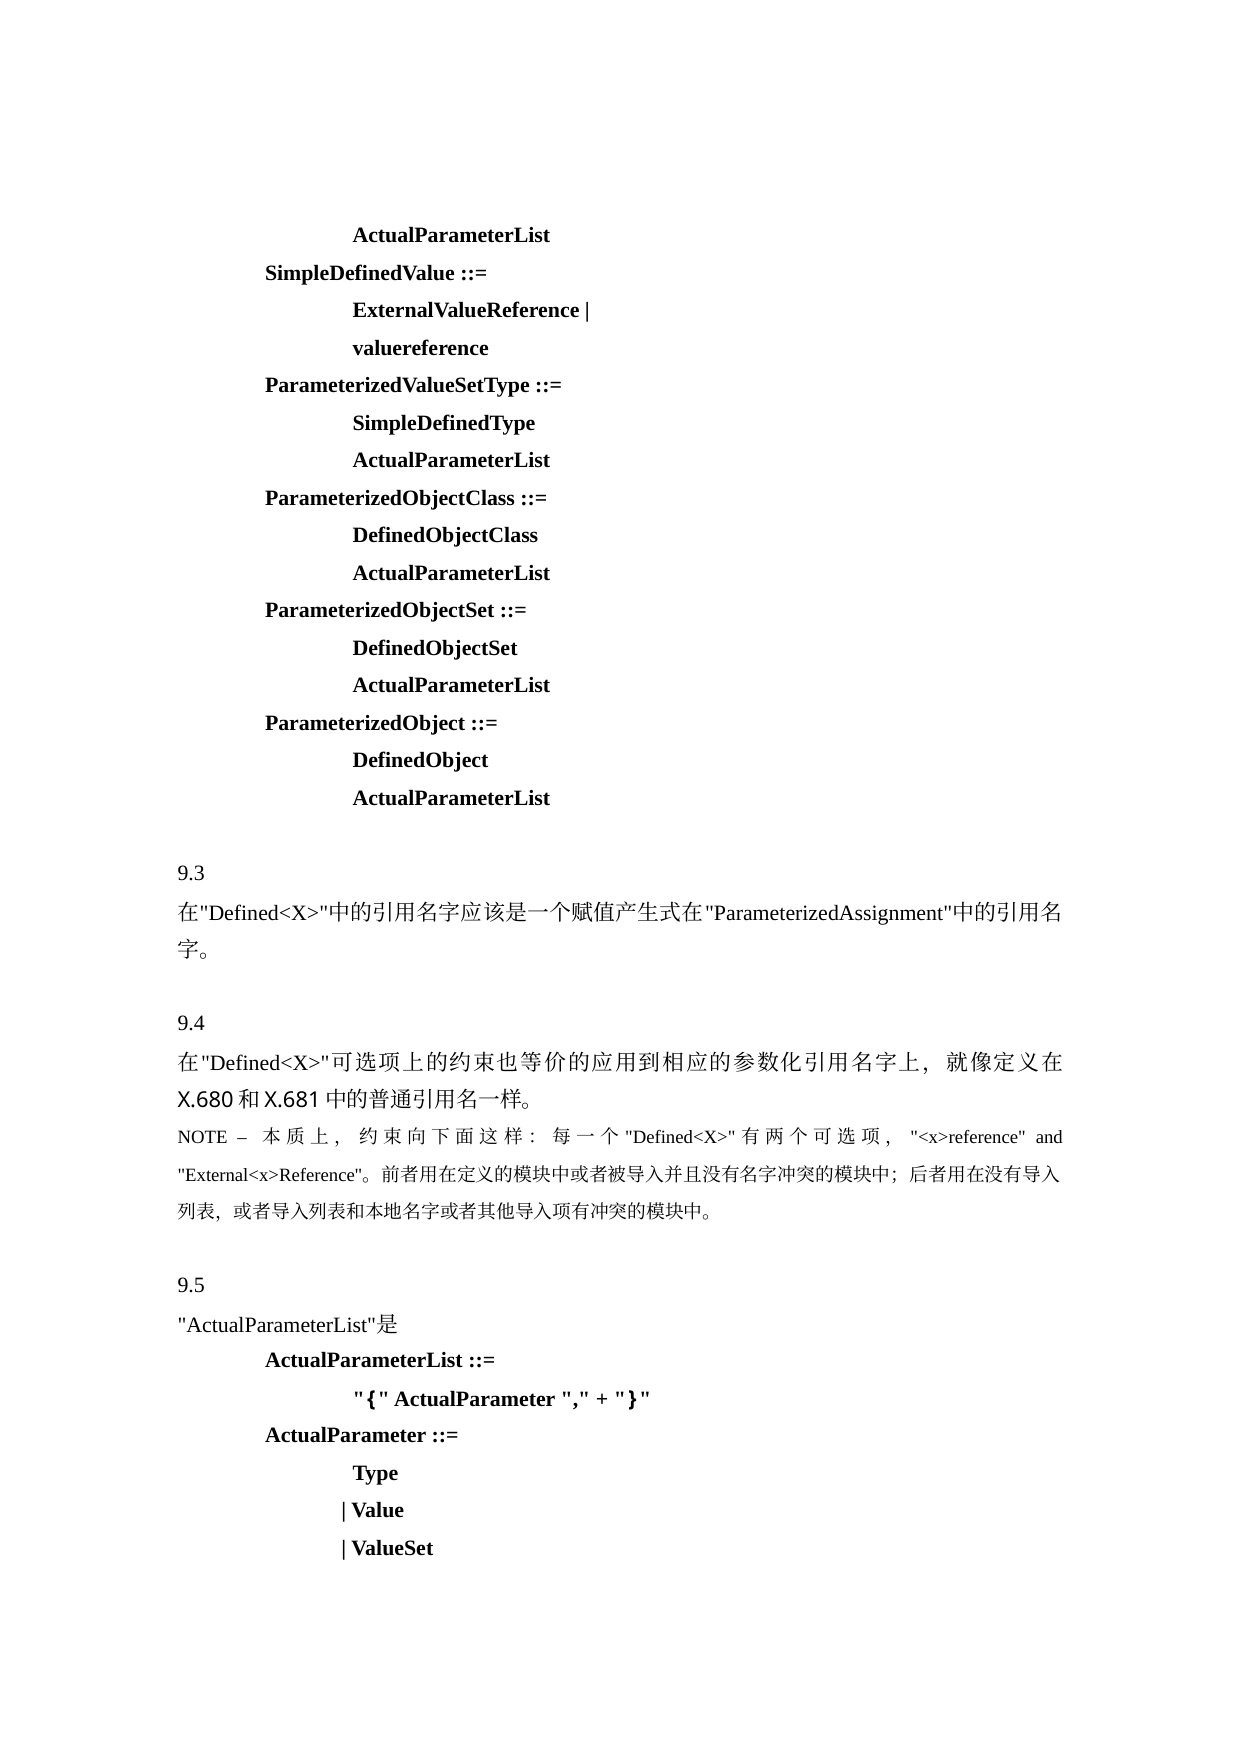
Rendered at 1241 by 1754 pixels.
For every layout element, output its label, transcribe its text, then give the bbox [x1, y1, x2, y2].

text 在"Defined<X>"中的引用名字应该是一个赋值产生式在"ParameterizedAssignment"中的引用名字。 [177, 892, 1063, 967]
subtitle 9.3 [177, 854, 1063, 892]
text ActualParameterList [177, 554, 1063, 592]
text ActualParameterList [177, 779, 1063, 817]
text Type [177, 1454, 1063, 1492]
text DefinedObjectClass [177, 517, 1063, 554]
text ActualParameterList ::= [177, 1342, 1063, 1379]
text ParameterizedObjectSet ::= [177, 592, 1063, 629]
text 在"Defined<X>"可选项上的约束也等价的应用到相应的参数化引用名字上，就像定义在X.680和X.681中的普通引用名一样。 [177, 1042, 1063, 1117]
text | ValueSet [177, 1529, 1063, 1567]
text NOTE – 本质上，约束向下面这样：每一个"Defined<X>"有两个可选项，"<x>reference" and "External<x>Reference"。前者用在定义的模块中或者被导入并且没有名字冲突的模块中；后者用在没有导入列表，或者导入列表和本地名字或者其他导入项有冲突的模块中。 [177, 1117, 1063, 1229]
text DefinedObject [177, 742, 1063, 779]
text ParameterizedObjectClass ::= [177, 479, 1063, 517]
subtitle 9.5 [177, 1267, 1063, 1304]
text "{" ActualParameter "," + "}" [177, 1379, 1063, 1417]
text valuereference [177, 329, 1063, 367]
text "ActualParameterList"是 [177, 1304, 1063, 1342]
text ActualParameterList [177, 442, 1063, 479]
text ActualParameter ::= [177, 1417, 1063, 1454]
text | Value [177, 1492, 1063, 1529]
subtitle 9.4 [177, 1004, 1063, 1042]
text ExternalValueReference | [177, 292, 1063, 329]
text ActualParameterList [177, 217, 1063, 254]
text SimpleDefinedType [177, 404, 1063, 442]
text SimpleDefinedValue ::= [177, 254, 1063, 292]
text DefinedObjectSet [177, 629, 1063, 667]
text ParameterizedObject ::= [177, 704, 1063, 742]
text ParameterizedValueSetType ::= [177, 367, 1063, 404]
text ActualParameterList [177, 667, 1063, 704]
